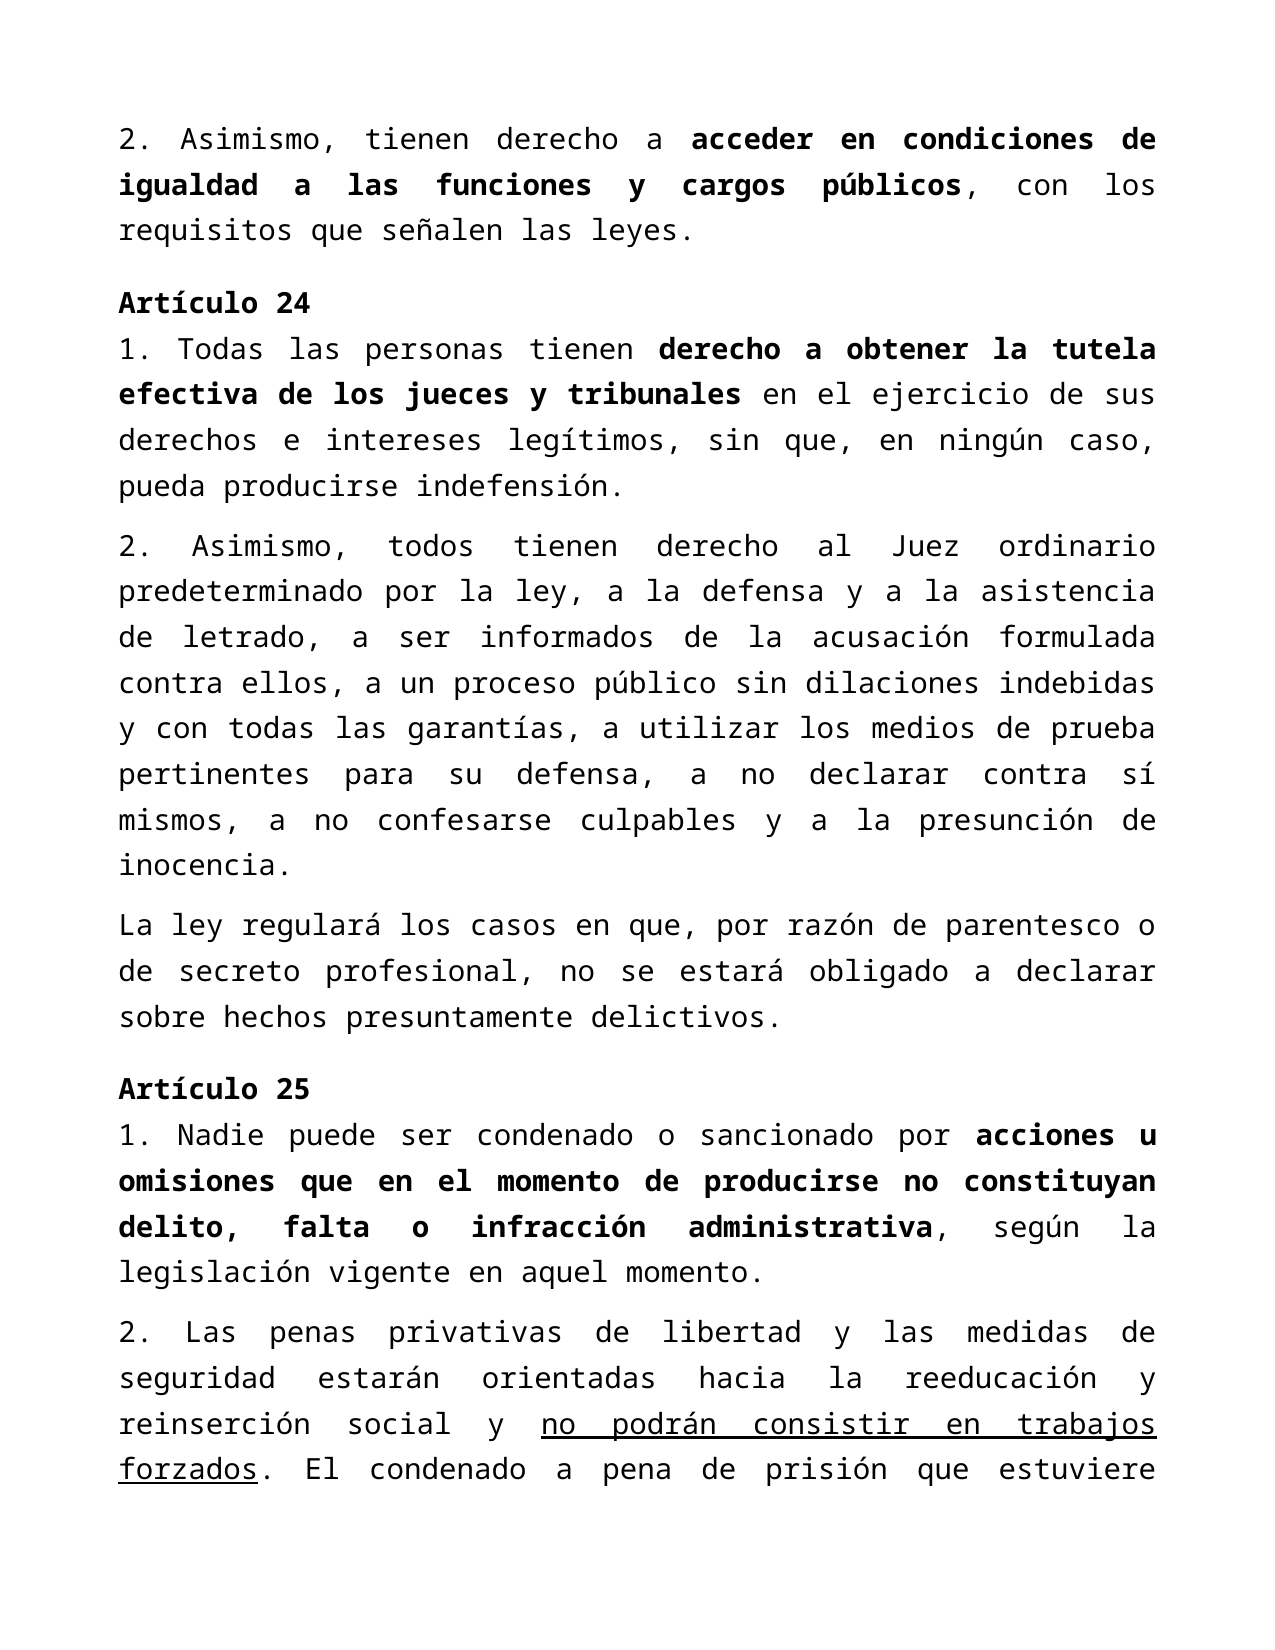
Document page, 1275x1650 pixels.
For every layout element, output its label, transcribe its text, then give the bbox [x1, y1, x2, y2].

text 1. Todas las personas tienen derecho a obtener la tutela efectiva de los jueces y tribunales en el ejercicio de sus derechos e intereses legítimos, sin que, en ningún caso, pueda producirse indefensión. [118, 328, 1157, 504]
subtitle Artículo 24 [118, 282, 1157, 322]
text 2. Asimismo, todos tienen derecho al Juez ordinario predeterminado por la ley, a la defensa y a la asistencia de letrado, a ser informados de la acusación formulada contra ellos, a un proceso público sin dilaciones indebidas y con todas las garantías, a utilizar los medios de prueba pertinentes para su defensa, a no declarar contra sí mismos, a no confesarse culpables y a la presunción de inocencia. [118, 525, 1157, 884]
text La ley regulará los casos en que, por razón de parentesco o de secreto profesional, no se estará obligado a declarar sobre hechos presuntamente delictivos. [118, 905, 1157, 1036]
text 2. Las penas privativas de libertad y las medidas de seguridad estarán orientadas hacia la reeducación y reinserción social y no podrán consistir en trabajos forzados. El condenado a pena de prisión que estuviere [118, 1312, 1157, 1488]
text 1. Nadie puede ser condenado o sancionado por acciones u omisiones que en el momento de producirse no constituyan delito, falta o infracción administrativa, según la legislación vigente en aquel momento. [118, 1114, 1157, 1291]
text 2. Asimismo, tienen derecho a acceder en condiciones de igualdad a las funciones y cargos públicos, con los requisitos que señalen las leyes. [118, 118, 1157, 249]
subtitle Artículo 25 [118, 1069, 1157, 1108]
